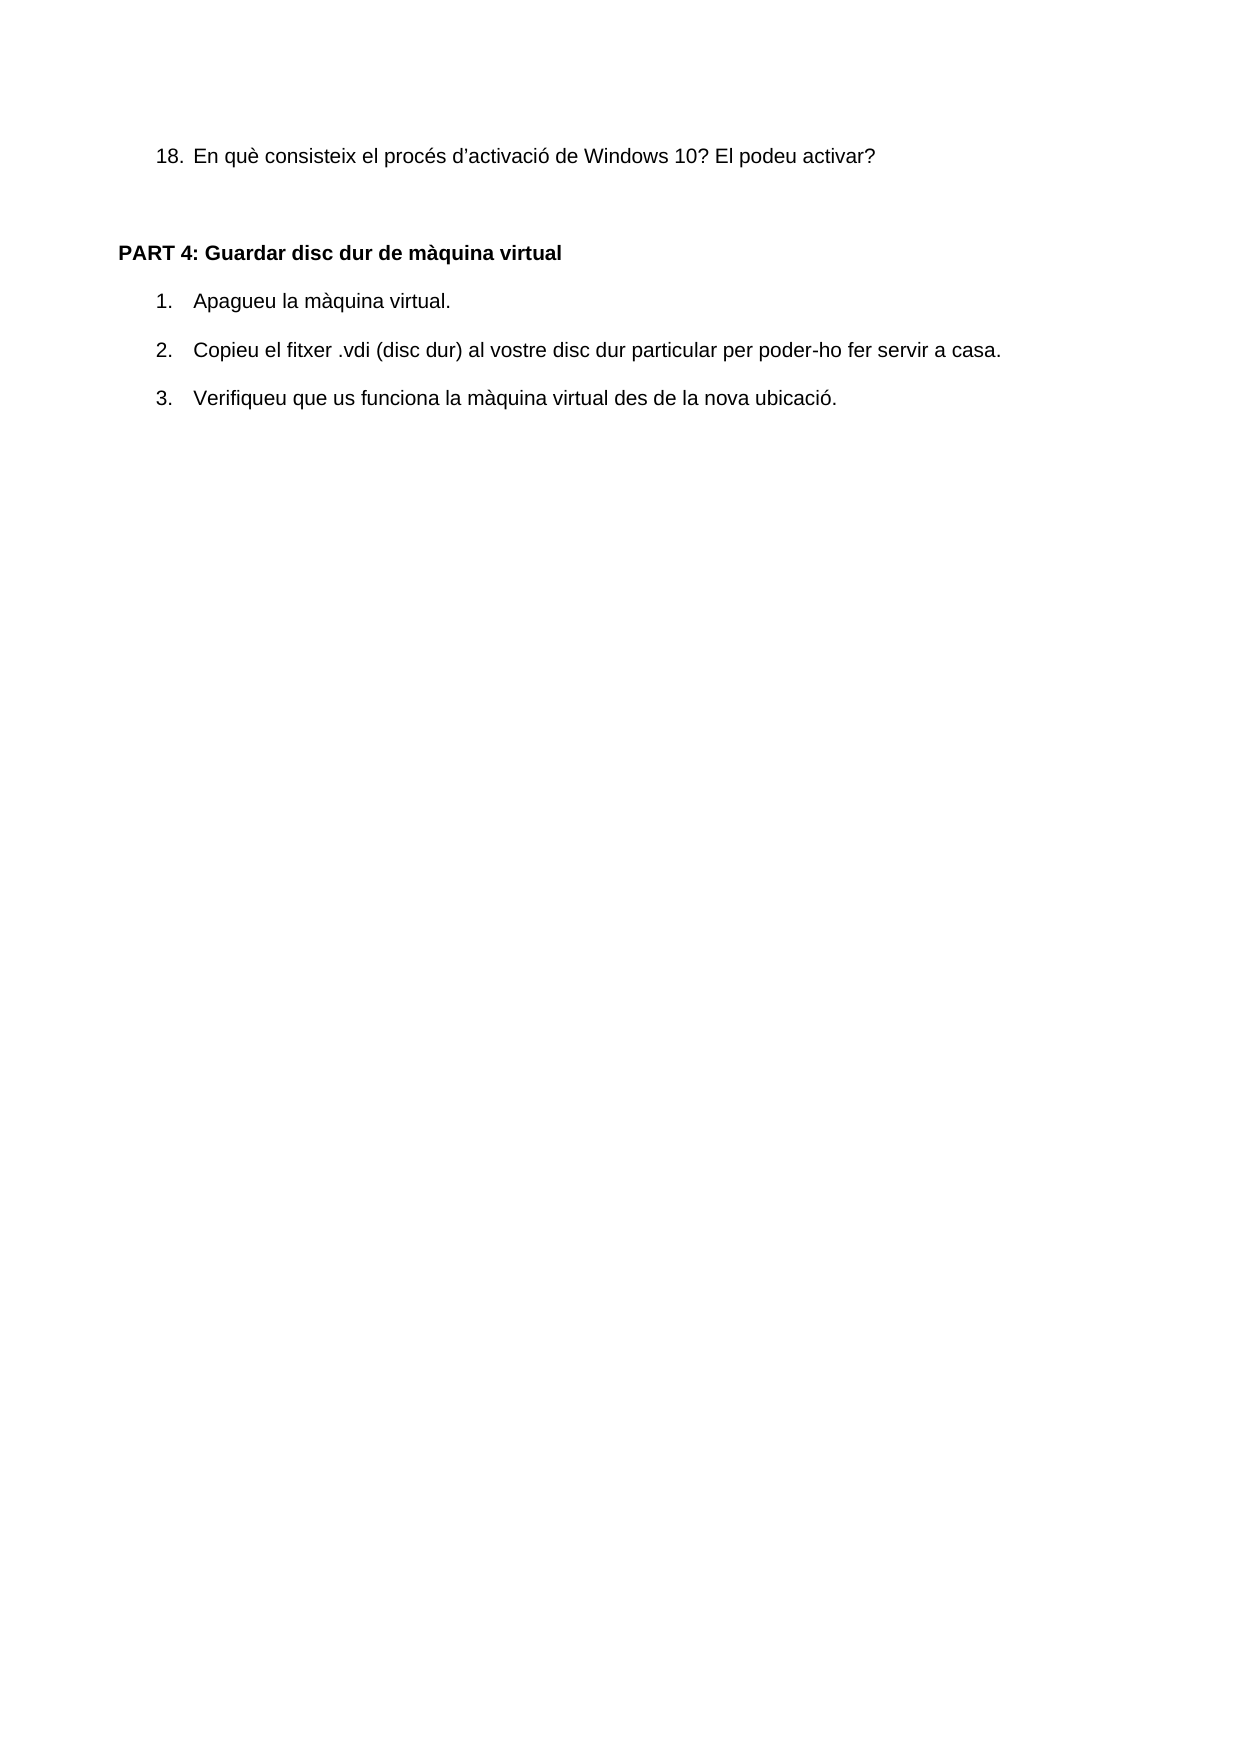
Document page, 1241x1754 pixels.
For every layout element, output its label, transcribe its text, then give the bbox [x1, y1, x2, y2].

list Verifiqueu que us funciona la màquina virtual des de la nova ubicació. [156, 386, 1122, 410]
list Apagueu la màquina virtual. [156, 289, 1122, 313]
list Copieu el fitxer .vdi (disc dur) al vostre disc dur particular per poder-ho fer servir a casa. [156, 338, 1122, 362]
text PART 4: Guardar disc dur de màquina virtual [118, 241, 1122, 265]
list En què consisteix el procés d’activació de Windows 10? El podeu activar? [156, 144, 1122, 168]
